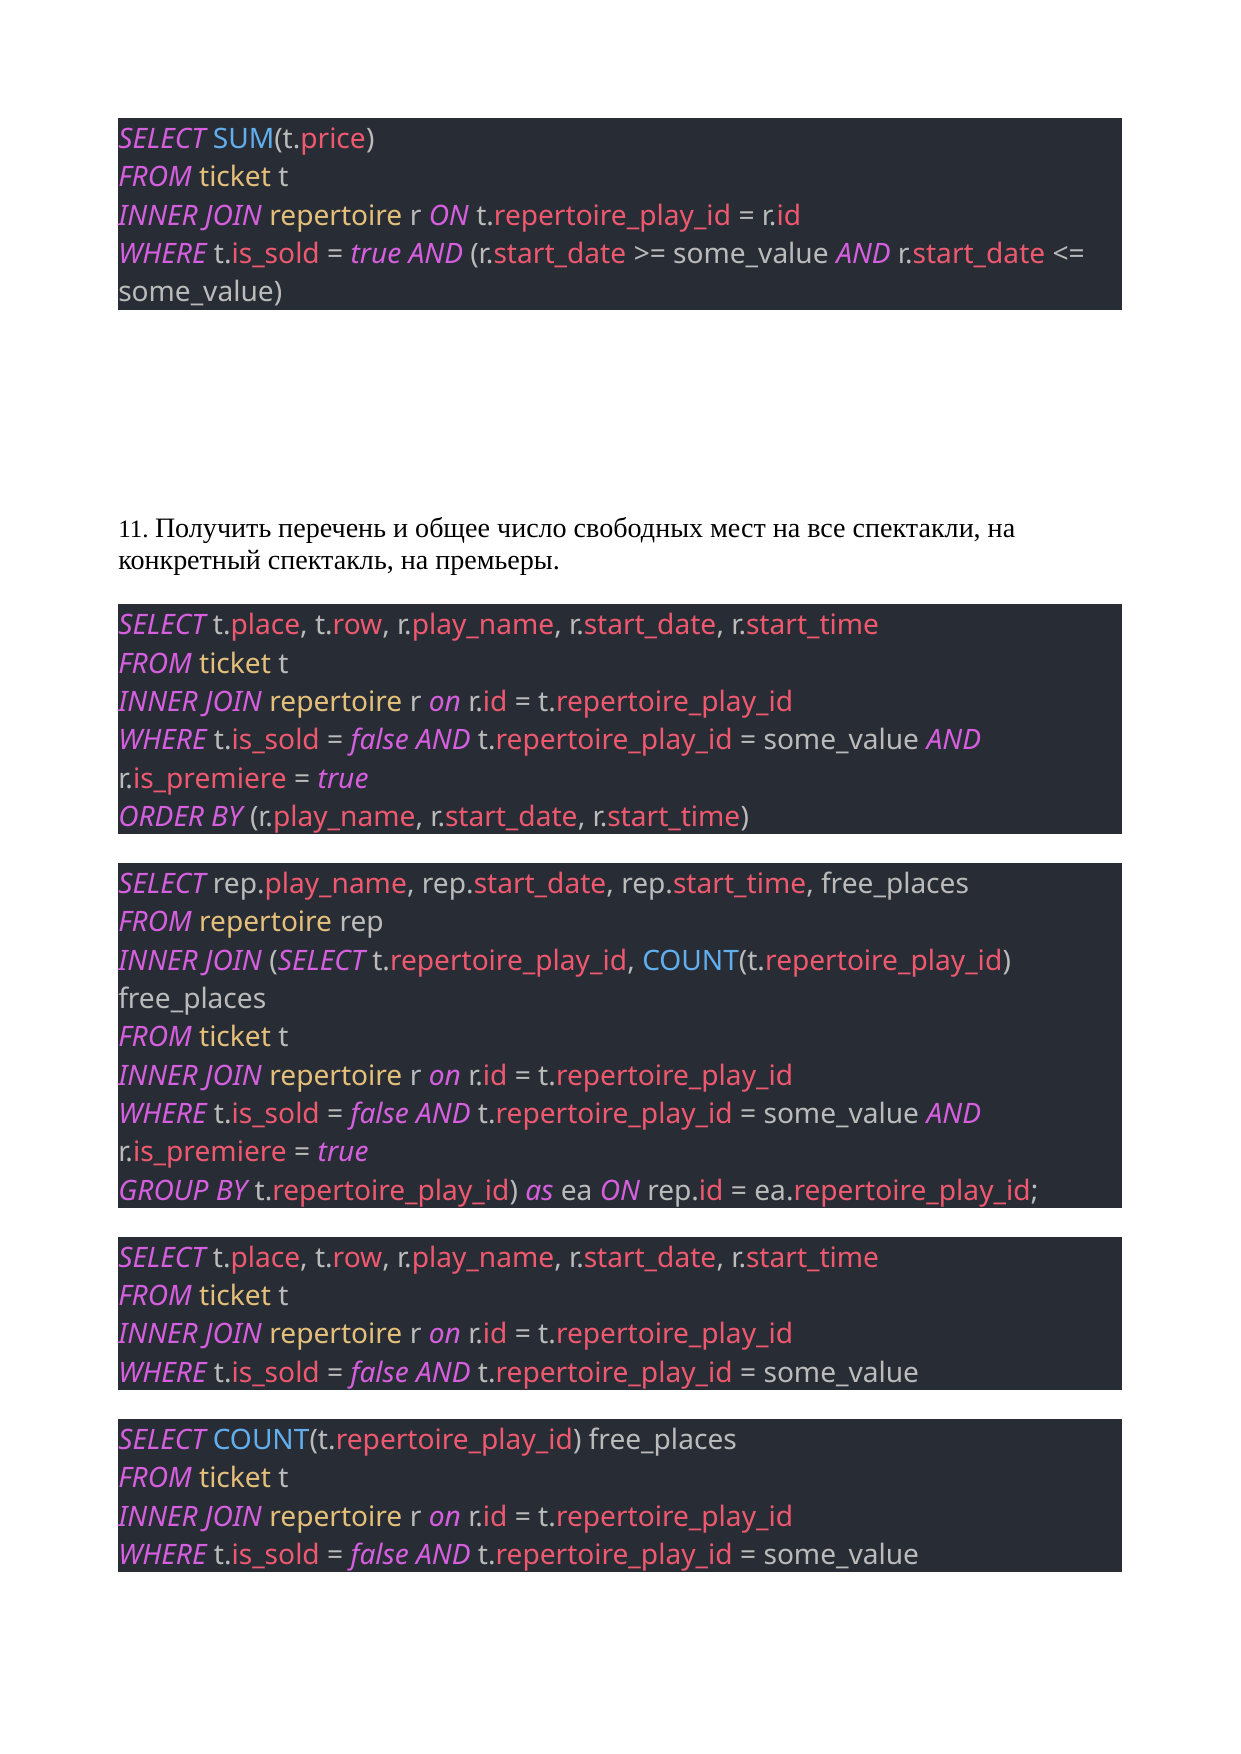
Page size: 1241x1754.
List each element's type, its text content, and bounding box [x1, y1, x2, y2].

text SELECT rep.play_name, rep.start_date, rep.start_time, free_places FROM repertoire rep INNER JOIN (SELECT t.repertoire_play_id, COUNT(t.repertoire_play_id) free_places FROM ticket t INNER JOIN repertoire r on r.id = t.repertoire_play_id WHERE t.is_sold = false AND t.repertoire_play_id = some_value AND r.is_premiere = true GROUP BY t.repertoire_play_id) as ea ON rep.id = ea.repertoire_play_id; [118, 863, 1122, 1208]
text 11. Получить перечень и общее число свободных мест на все спектакли, на конкpетный спектакль, на пpемьеpы. [118, 511, 1122, 576]
text SELECT t.place, t.row, r.play_name, r.start_date, r.start_time FROM ticket t INNER JOIN repertoire r on r.id = t.repertoire_play_id WHERE t.is_sold = false AND t.repertoire_play_id = some_value [118, 1237, 1122, 1390]
text SELECT t.place, t.row, r.play_name, r.start_date, r.start_time FROM ticket t INNER JOIN repertoire r on r.id = t.repertoire_play_id WHERE t.is_sold = false AND t.repertoire_play_id = some_value AND r.is_premiere = true ORDER BY (r.play_name, r.start_date, r.start_time) [118, 604, 1122, 834]
text SELECT SUM(t.price) FROM ticket t INNER JOIN repertoire r ON t.repertoire_play_id = r.id WHERE t.is_sold = true AND (r.start_date >= some_value AND r.start_date <= some_value) [118, 118, 1122, 310]
text SELECT COUNT(t.repertoire_play_id) free_places FROM ticket t INNER JOIN repertoire r on r.id = t.repertoire_play_id WHERE t.is_sold = false AND t.repertoire_play_id = some_value [118, 1419, 1122, 1572]
